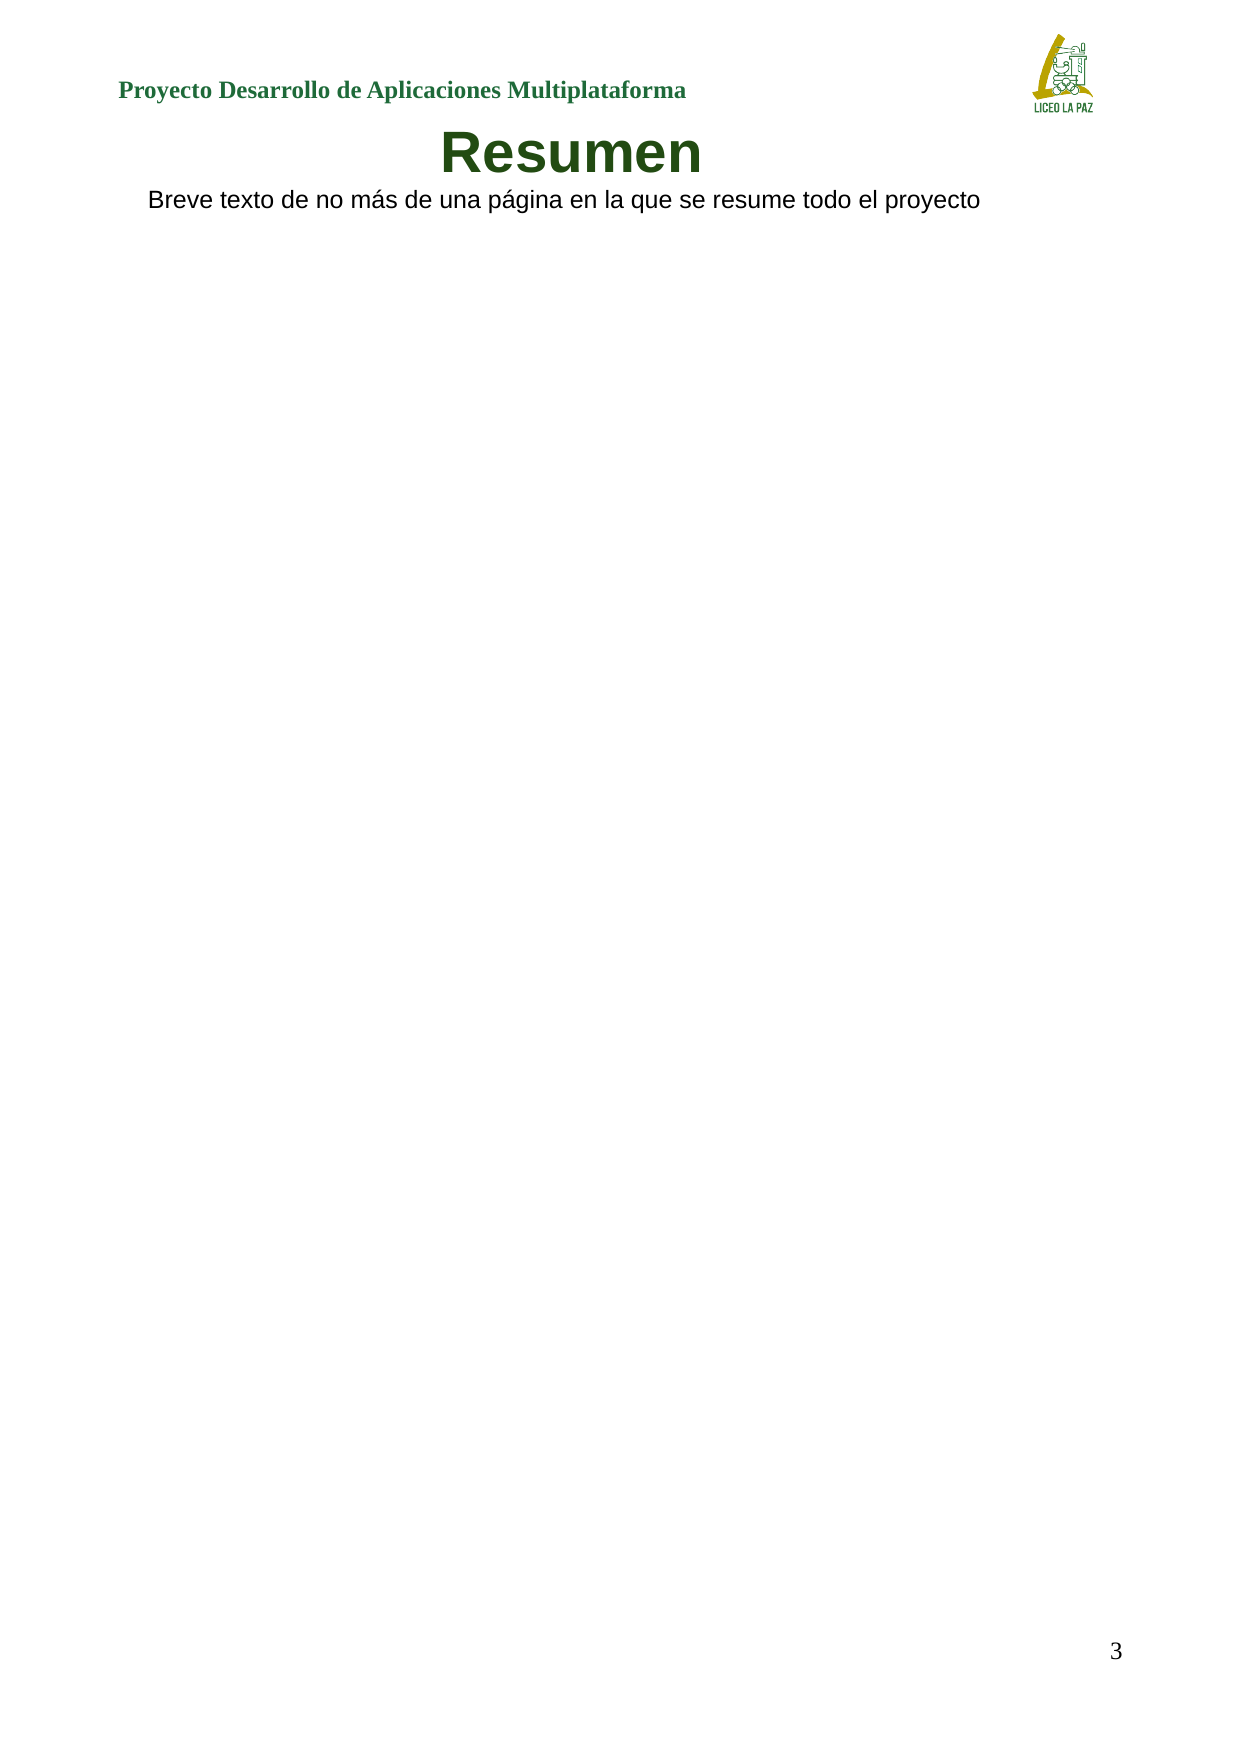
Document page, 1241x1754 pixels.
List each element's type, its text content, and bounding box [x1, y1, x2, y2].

subtitle Resumen [118, 118, 1122, 185]
picture [1025, 26, 1100, 121]
text Breve texto de no más de una página en la que se resume todo el proyecto [118, 185, 1122, 214]
